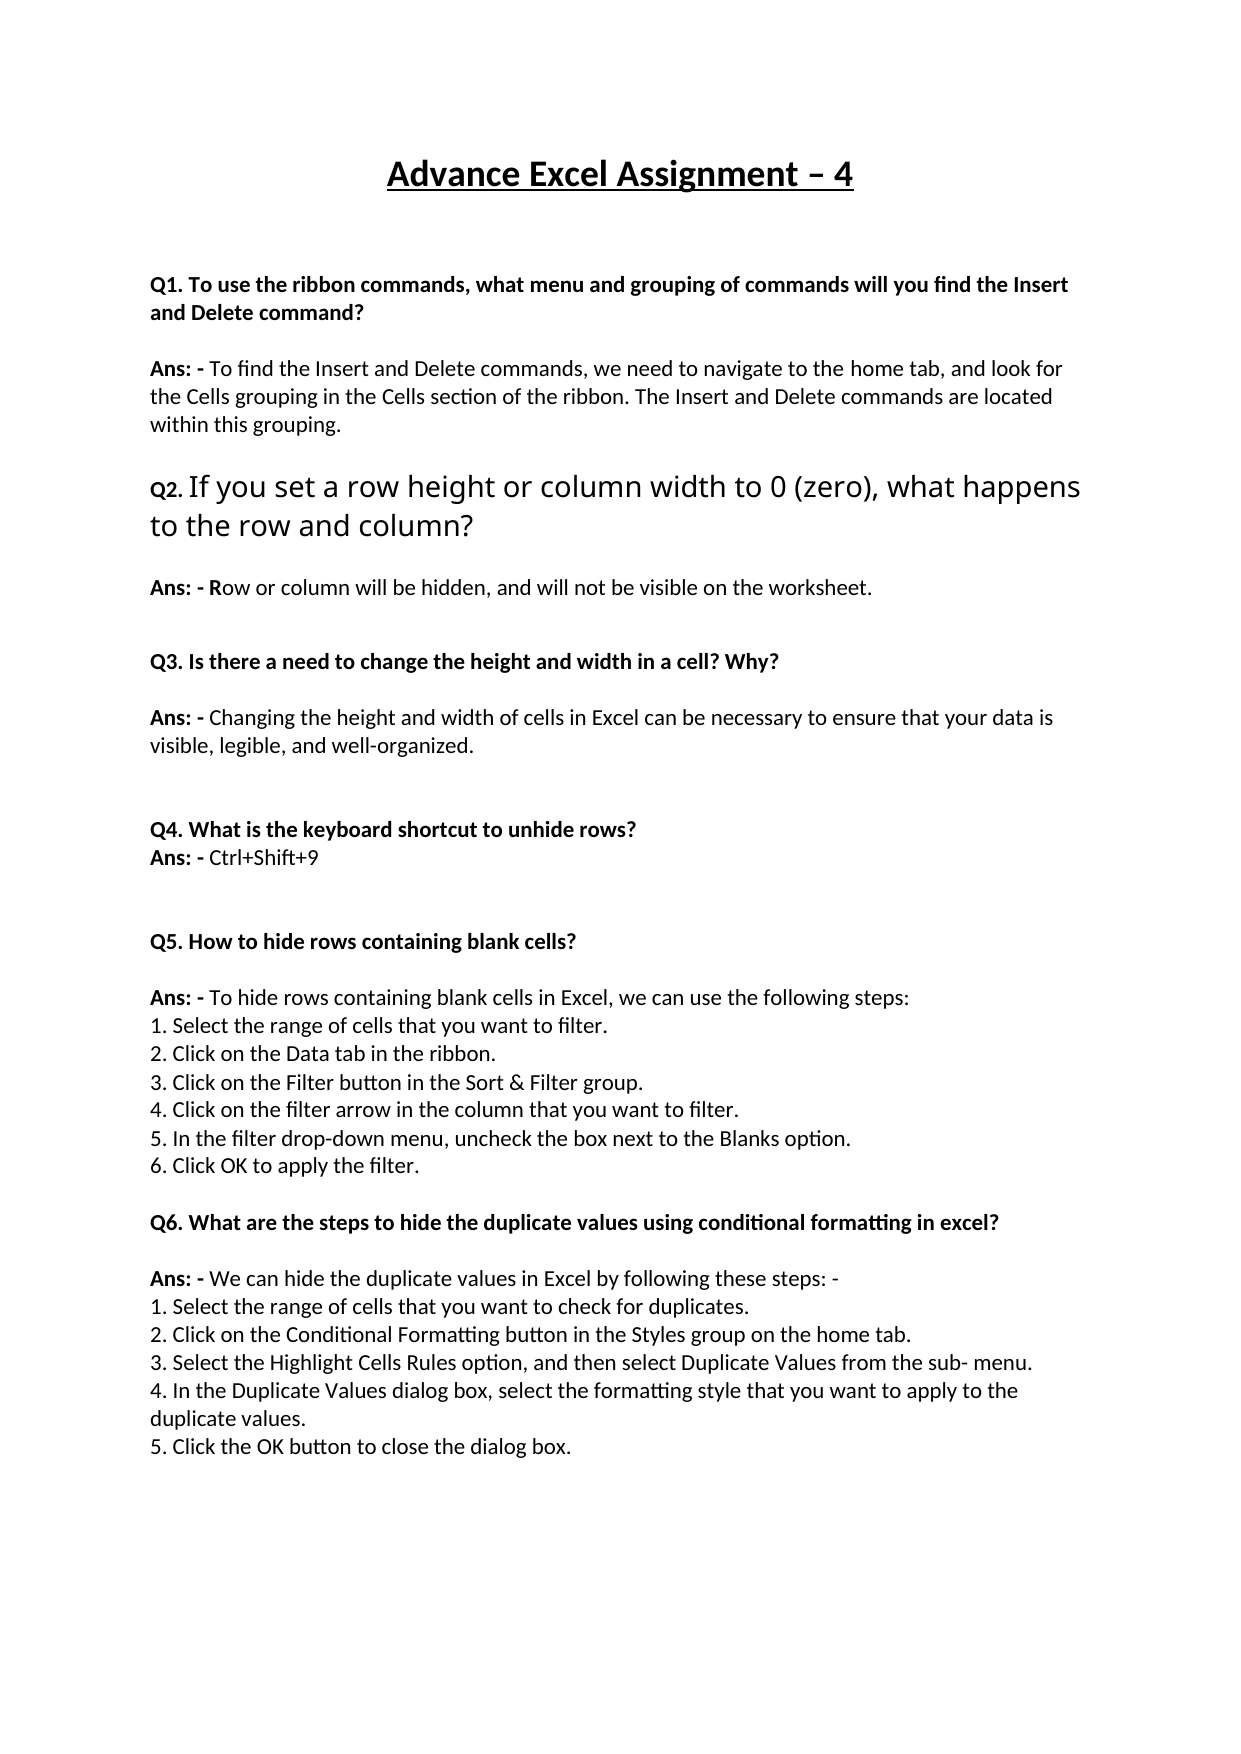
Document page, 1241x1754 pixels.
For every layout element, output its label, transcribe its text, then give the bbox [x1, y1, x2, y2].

text 5. In the filter drop-down menu, uncheck the box next to the Blanks option. [150, 1124, 1090, 1152]
text 1. Select the range of cells that you want to check for duplicates. [150, 1292, 1090, 1320]
text 5. Click the OK button to close the dialog box. [150, 1432, 1090, 1460]
text 1. Select the range of cells that you want to filter. [150, 1012, 1090, 1039]
text Ans: - To find the Insert and Delete commands, we need to navigate to the home tab, and look for the Cells grouping in the Cells section of the ribbon. The Insert and Delete commands are located within this grouping. [150, 354, 1090, 438]
text 4. Click on the filter arrow in the column that you want to filter. [150, 1096, 1090, 1124]
text Ans: - We can hide the duplicate values in Excel by following these steps: - [150, 1264, 1090, 1292]
text Ans: - Changing the height and width of cells in Excel can be necessary to ensure that your data is visible, legible, and well-organized. [150, 703, 1090, 759]
text Q3. Is there a need to change the height and width in a cell? Why? [150, 647, 1090, 675]
text 2. Click on the Data tab in the ribbon. [150, 1039, 1090, 1068]
text Q1. To use the ribbon commands, what menu and grouping of commands will you find the Insert and Delete command? [150, 270, 1090, 326]
text 3. Select the Highlight Cells Rules option, and then select Duplicate Values from the sub- menu. [150, 1348, 1090, 1376]
text Ans: - To hide rows containing blank cells in Excel, we can use the following steps: [150, 983, 1090, 1012]
text Q4. What is the keyboard shortcut to unhide rows? [150, 815, 1090, 843]
text 3. Click on the Filter button in the Sort & Filter group. [150, 1068, 1090, 1096]
text 4. In the Duplicate Values dialog box, select the formatting style that you want to apply to the duplicate values. [150, 1376, 1090, 1432]
text Ans: - Row or column will be hidden, and will not be visible on the worksheet. [150, 573, 1090, 601]
text 2. Click on the Conditional Formatting button in the Styles group on the home tab. [150, 1320, 1090, 1348]
text Ans: - Ctrl+Shift+9 [150, 843, 1090, 871]
text Q2. If you set a row height or column width to 0 (zero), what happens to the row and column? [150, 466, 1090, 545]
text Q6. What are the steps to hide the duplicate values using conditional formatting in excel? [150, 1208, 1090, 1236]
text 6. Click OK to apply the filter. [150, 1152, 1090, 1180]
text Q5. How to hide rows containing blank cells? [150, 927, 1090, 956]
text Advance Excel Assignment – 4 [150, 150, 1090, 196]
